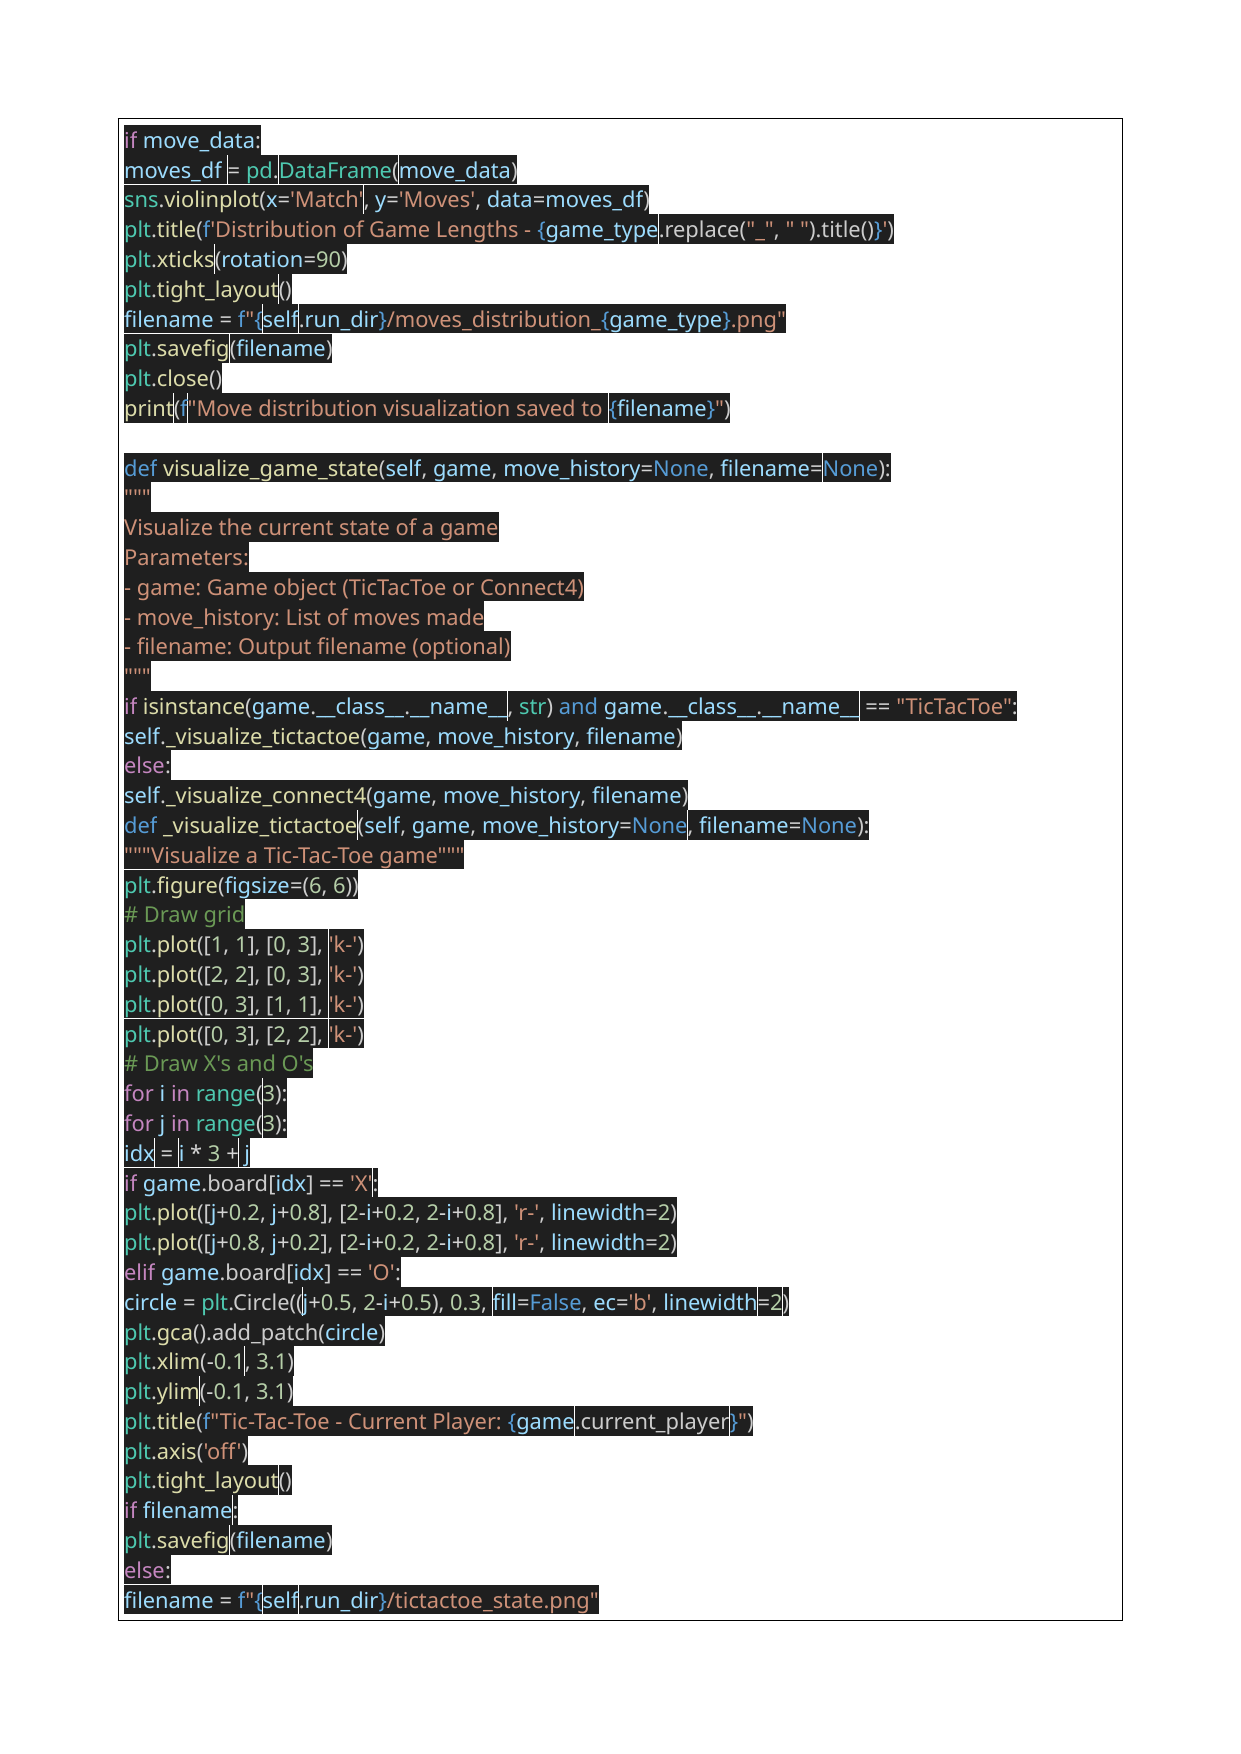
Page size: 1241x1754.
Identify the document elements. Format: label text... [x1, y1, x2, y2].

table_header if move_data: moves_df = pd.DataFrame(move_data) sns.violinplot(x='Match', y='Moves', data=moves_df) plt.title(f'Distribution of Game Lengths - {game_type.replace("_", " ").title()}') plt.xticks(rotation=90) plt.tight_layout() filename = f"{self.run_dir}/moves_distribution_{game_type}.png" plt.savefig(filename) plt.close() print(f"Move distribution visualization saved to {filename}") def visualize_game_state(self, game, move_history=None, filename=None): """ Visualize the current state of a game Parameters: - game: Game object (TicTacToe or Connect4) - move_history: List of moves made - filename: Output filename (optional) """ if isinstance(game.__class__.__name__, str) and game.__class__.__name__ == "TicTacToe": self._visualize_tictactoe(game, move_history, filename) else: self._visualize_connect4(game, move_history, filename) def _visualize_tictactoe(self, game, move_history=None, filename=None): """Visualize a Tic-Tac-Toe game""" plt.figure(figsize=(6, 6)) # Draw grid plt.plot([1, 1], [0, 3], 'k-') plt.plot([2, 2], [0, 3], 'k-') plt.plot([0, 3], [1, 1], 'k-') plt.plot([0, 3], [2, 2], 'k-') # Draw X's and O's for i in range(3): for j in range(3): idx = i * 3 + j if game.board[idx] == 'X': plt.plot([j+0.2, j+0.8], [2-i+0.2, 2-i+0.8], 'r-', linewidth=2) plt.plot([j+0.8, j+0.2], [2-i+0.2, 2-i+0.8], 'r-', linewidth=2) elif game.board[idx] == 'O': circle = plt.Circle((j+0.5, 2-i+0.5), 0.3, fill=False, ec='b', linewidth=2) plt.gca().add_patch(circle) plt.xlim(-0.1, 3.1) plt.ylim(-0.1, 3.1) plt.title(f"Tic-Tac-Toe - Current Player: {game.current_player}") plt.axis('off') plt.tight_layout() if filename: plt.savefig(filename) else: filename = f"{self.run_dir}/tictactoe_state.png" [119, 119, 1122, 1620]
